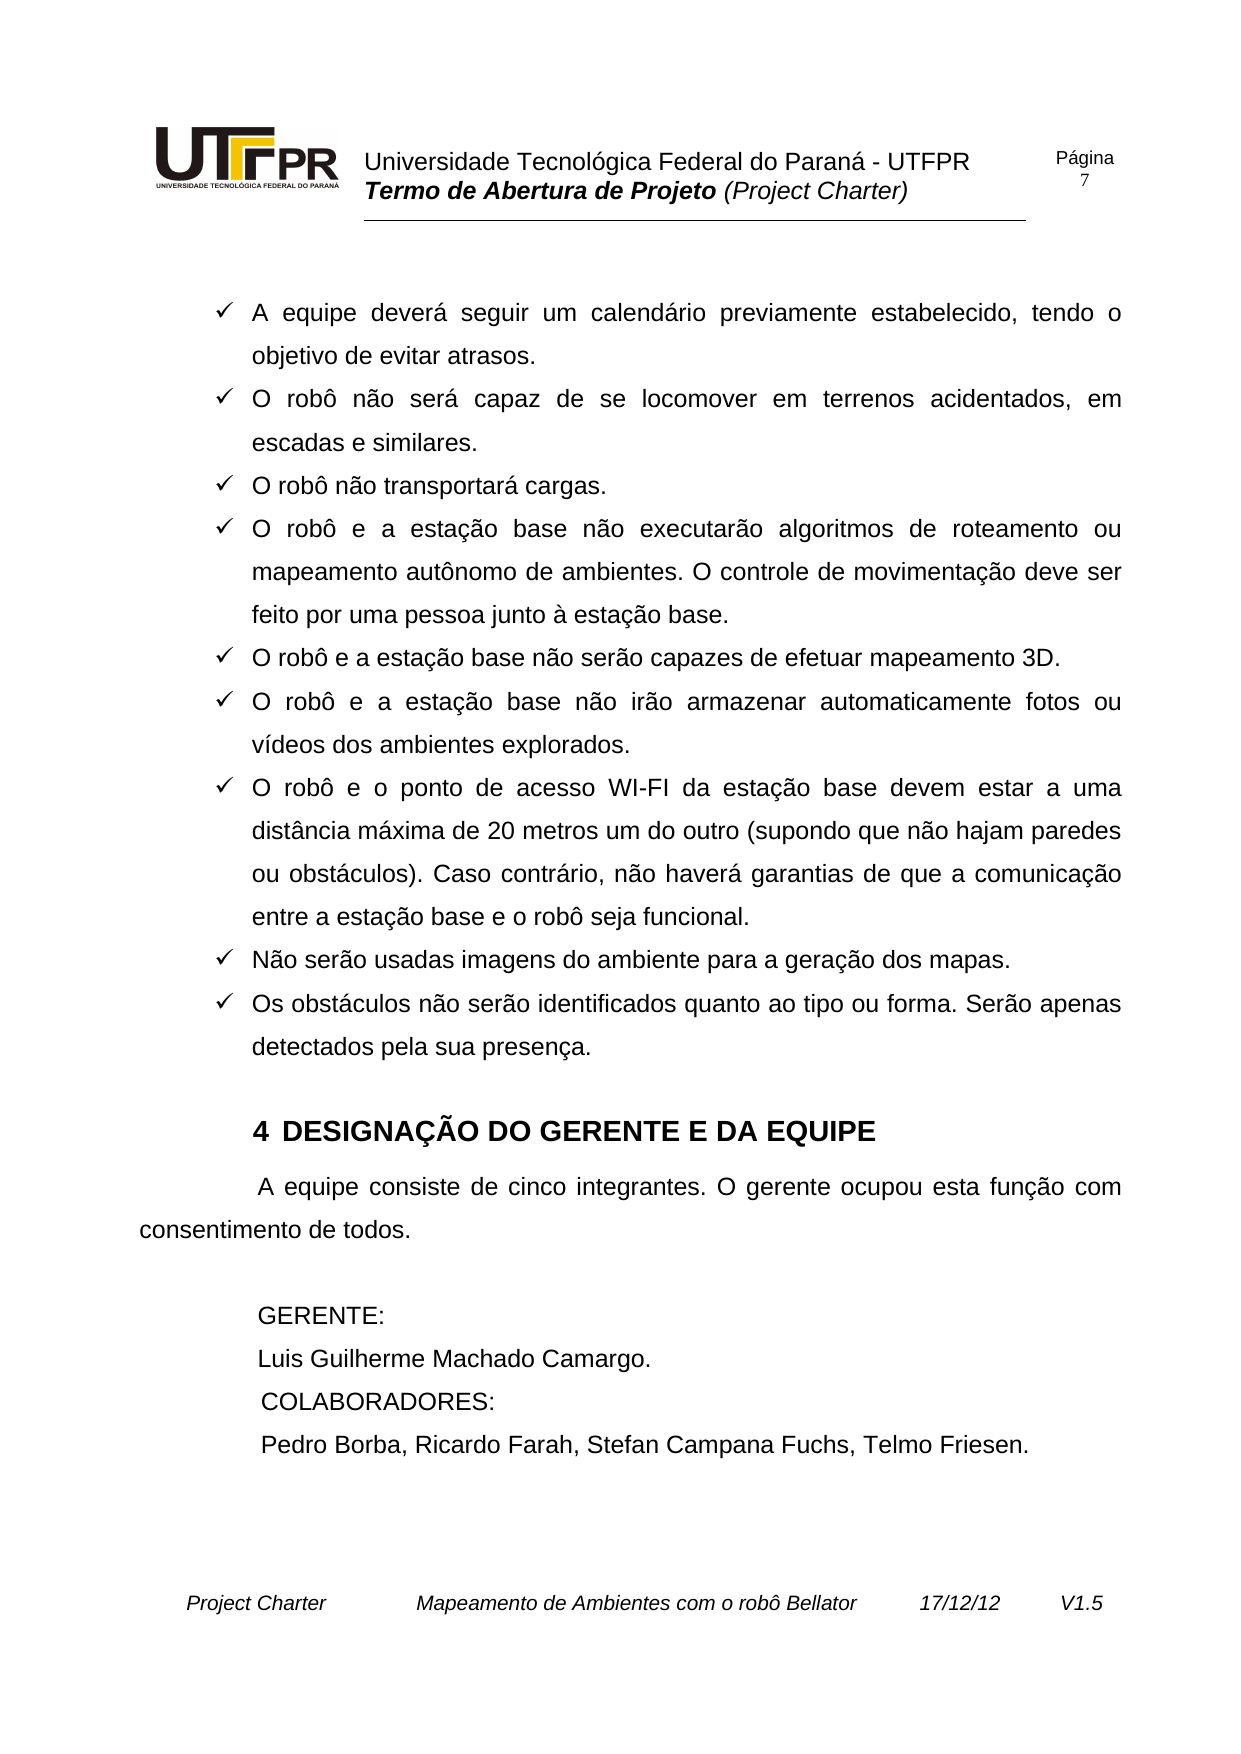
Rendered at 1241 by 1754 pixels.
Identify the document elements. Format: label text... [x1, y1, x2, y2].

list O robô e a estação base não irão armazenar automaticamente fotos ou vídeos dos ambientes explorados. [214, 687, 1123, 758]
list A equipe deverá seguir um calendário previamente estabelecido, tendo o objetivo de evitar atrasos. [214, 298, 1123, 370]
list O robô e a estação base não executarão algoritmos de roteamento ou mapeamento autônomo de ambientes. O controle de movimentação deve ser feito por uma pessoa junto à estação base. [214, 514, 1123, 629]
text GERENTE: [139, 1301, 1123, 1329]
text COLABORADORES: [196, 1387, 1123, 1416]
list O robô e o ponto de acesso WI-FI da estação base devem estar a uma distância máxima de 20 metros um do outro (supondo que não hajam paredes ou obstáculos). Caso contrário, não haverá garantias de que a comunicação entre a estação base e o robô seja funcional. [214, 773, 1123, 931]
subtitle Designação do Gerente e da Equipe [236, 1114, 1123, 1148]
list Não serão usadas imagens do ambiente para a geração dos mapas. [214, 946, 1123, 974]
list O robô não será capaz de se locomover em terrenos acidentados, em escadas e similares. [214, 384, 1123, 456]
picture [155, 127, 339, 189]
list O robô não transportará cargas. [214, 471, 1123, 499]
text Pedro Borba, Ricardo Farah, Stefan Campana Fuchs, Telmo Friesen. [196, 1430, 1123, 1459]
text Luis Guilherme Machado Camargo. [139, 1344, 1123, 1373]
text A equipe consiste de cinco integrantes. O gerente ocupou esta função com consentimento de todos. [139, 1171, 1123, 1243]
list O robô e a estação base não serão capazes de efetuar mapeamento 3D. [214, 643, 1123, 672]
list Os obstáculos não serão identificados quanto ao tipo ou forma. Serão apenas detectados pela sua presença. [214, 989, 1123, 1061]
